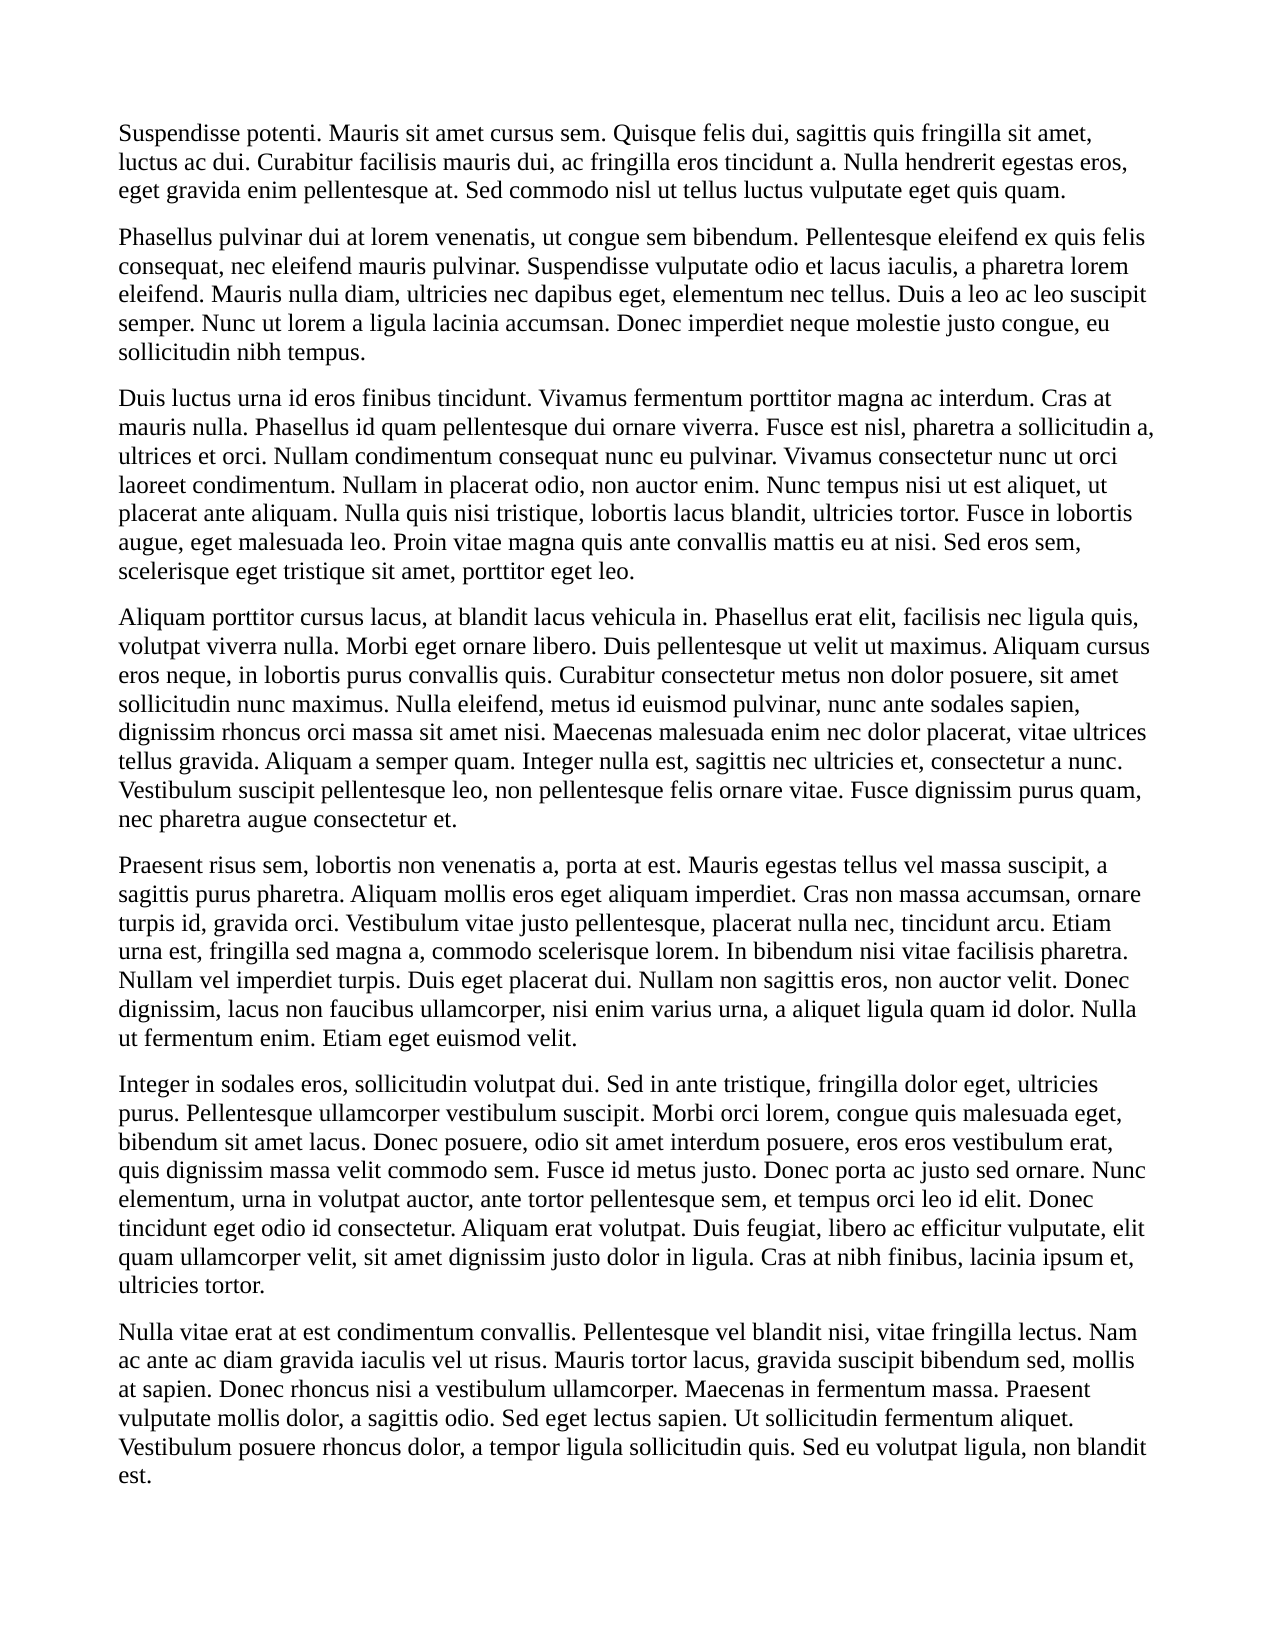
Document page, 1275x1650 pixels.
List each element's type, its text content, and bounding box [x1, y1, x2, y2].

text Nulla vitae erat at est condimentum convallis. Pellentesque vel blandit nisi, vitae fringilla lectus. Nam ac ante ac diam gravida iaculis vel ut risus. Mauris tortor lacus, gravida suscipit bibendum sed, mollis at sapien. Donec rhoncus nisi a vestibulum ullamcorper. Maecenas in fermentum massa. Praesent vulputate mollis dolor, a sagittis odio. Sed eget lectus sapien. Ut sollicitudin fermentum aliquet. Vestibulum posuere rhoncus dolor, a tempor ligula sollicitudin quis. Sed eu volutpat ligula, non blandit est. [118, 1317, 1157, 1489]
text Phasellus pulvinar dui at lorem venenatis, ut congue sem bibendum. Pellentesque eleifend ex quis felis consequat, nec eleifend mauris pulvinar. Suspendisse vulputate odio et lacus iaculis, a pharetra lorem eleifend. Mauris nulla diam, ultricies nec dapibus eget, elementum nec tellus. Duis a leo ac leo suscipit semper. Nunc ut lorem a ligula lacinia accumsan. Donec imperdiet neque molestie justo congue, eu sollicitudin nibh tempus. [118, 222, 1157, 366]
text Aliquam porttitor cursus lacus, at blandit lacus vehicula in. Phasellus erat elit, facilisis nec ligula quis, volutpat viverra nulla. Morbi eget ornare libero. Duis pellentesque ut velit ut maximus. Aliquam cursus eros neque, in lobortis purus convallis quis. Curabitur consectetur metus non dolor posuere, sit amet sollicitudin nunc maximus. Nulla eleifend, metus id euismod pulvinar, nunc ante sodales sapien, dignissim rhoncus orci massa sit amet nisi. Maecenas malesuada enim nec dolor placerat, vitae ultrices tellus gravida. Aliquam a semper quam. Integer nulla est, sagittis nec ultricies et, consectetur a nunc. Vestibulum suscipit pellentesque leo, non pellentesque felis ornare vitae. Fusce dignissim purus quam, nec pharetra augue consectetur et. [118, 602, 1157, 832]
text Praesent risus sem, lobortis non venenatis a, porta at est. Mauris egestas tellus vel massa suscipit, a sagittis purus pharetra. Aliquam mollis eros eget aliquam imperdiet. Cras non massa accumsan, ornare turpis id, gravida orci. Vestibulum vitae justo pellentesque, placerat nulla nec, tincidunt arcu. Etiam urna est, fringilla sed magna a, commodo scelerisque lorem. In bibendum nisi vitae facilisis pharetra. Nullam vel imperdiet turpis. Duis eget placerat dui. Nullam non sagittis eros, non auctor velit. Donec dignissim, lacus non faucibus ullamcorper, nisi enim varius urna, a aliquet ligula quam id dolor. Nulla ut fermentum enim. Etiam eget euismod velit. [118, 850, 1157, 1051]
text Suspendisse potenti. Mauris sit amet cursus sem. Quisque felis dui, sagittis quis fringilla sit amet, luctus ac dui. Curabitur facilisis mauris dui, ac fringilla eros tincidunt a. Nulla hendrerit egestas eros, eget gravida enim pellentesque at. Sed commodo nisl ut tellus luctus vulputate eget quis quam. [118, 118, 1157, 204]
text Integer in sodales eros, sollicitudin volutpat dui. Sed in ante tristique, fringilla dolor eget, ultricies purus. Pellentesque ullamcorper vestibulum suscipit. Morbi orci lorem, congue quis malesuada eget, bibendum sit amet lacus. Donec posuere, odio sit amet interdum posuere, eros eros vestibulum erat, quis dignissim massa velit commodo sem. Fusce id metus justo. Donec porta ac justo sed ornare. Nunc elementum, urna in volutpat auctor, ante tortor pellentesque sem, et tempus orci leo id elit. Donec tincidunt eget odio id consectetur. Aliquam erat volutpat. Duis feugiat, libero ac efficitur vulputate, elit quam ullamcorper velit, sit amet dignissim justo dolor in ligula. Cras at nibh finibus, lacinia ipsum et, ultricies tortor. [118, 1069, 1157, 1299]
text Duis luctus urna id eros finibus tincidunt. Vivamus fermentum porttitor magna ac interdum. Cras at mauris nulla. Phasellus id quam pellentesque dui ornare viverra. Fusce est nisl, pharetra a sollicitudin a, ultrices et orci. Nullam condimentum consequat nunc eu pulvinar. Vivamus consectetur nunc ut orci laoreet condimentum. Nullam in placerat odio, non auctor enim. Nunc tempus nisi ut est aliquet, ut placerat ante aliquam. Nulla quis nisi tristique, lobortis lacus blandit, ultricies tortor. Fusce in lobortis augue, eget malesuada leo. Proin vitae magna quis ante convallis mattis eu at nisi. Sed eros sem, scelerisque eget tristique sit amet, porttitor eget leo. [118, 383, 1157, 585]
